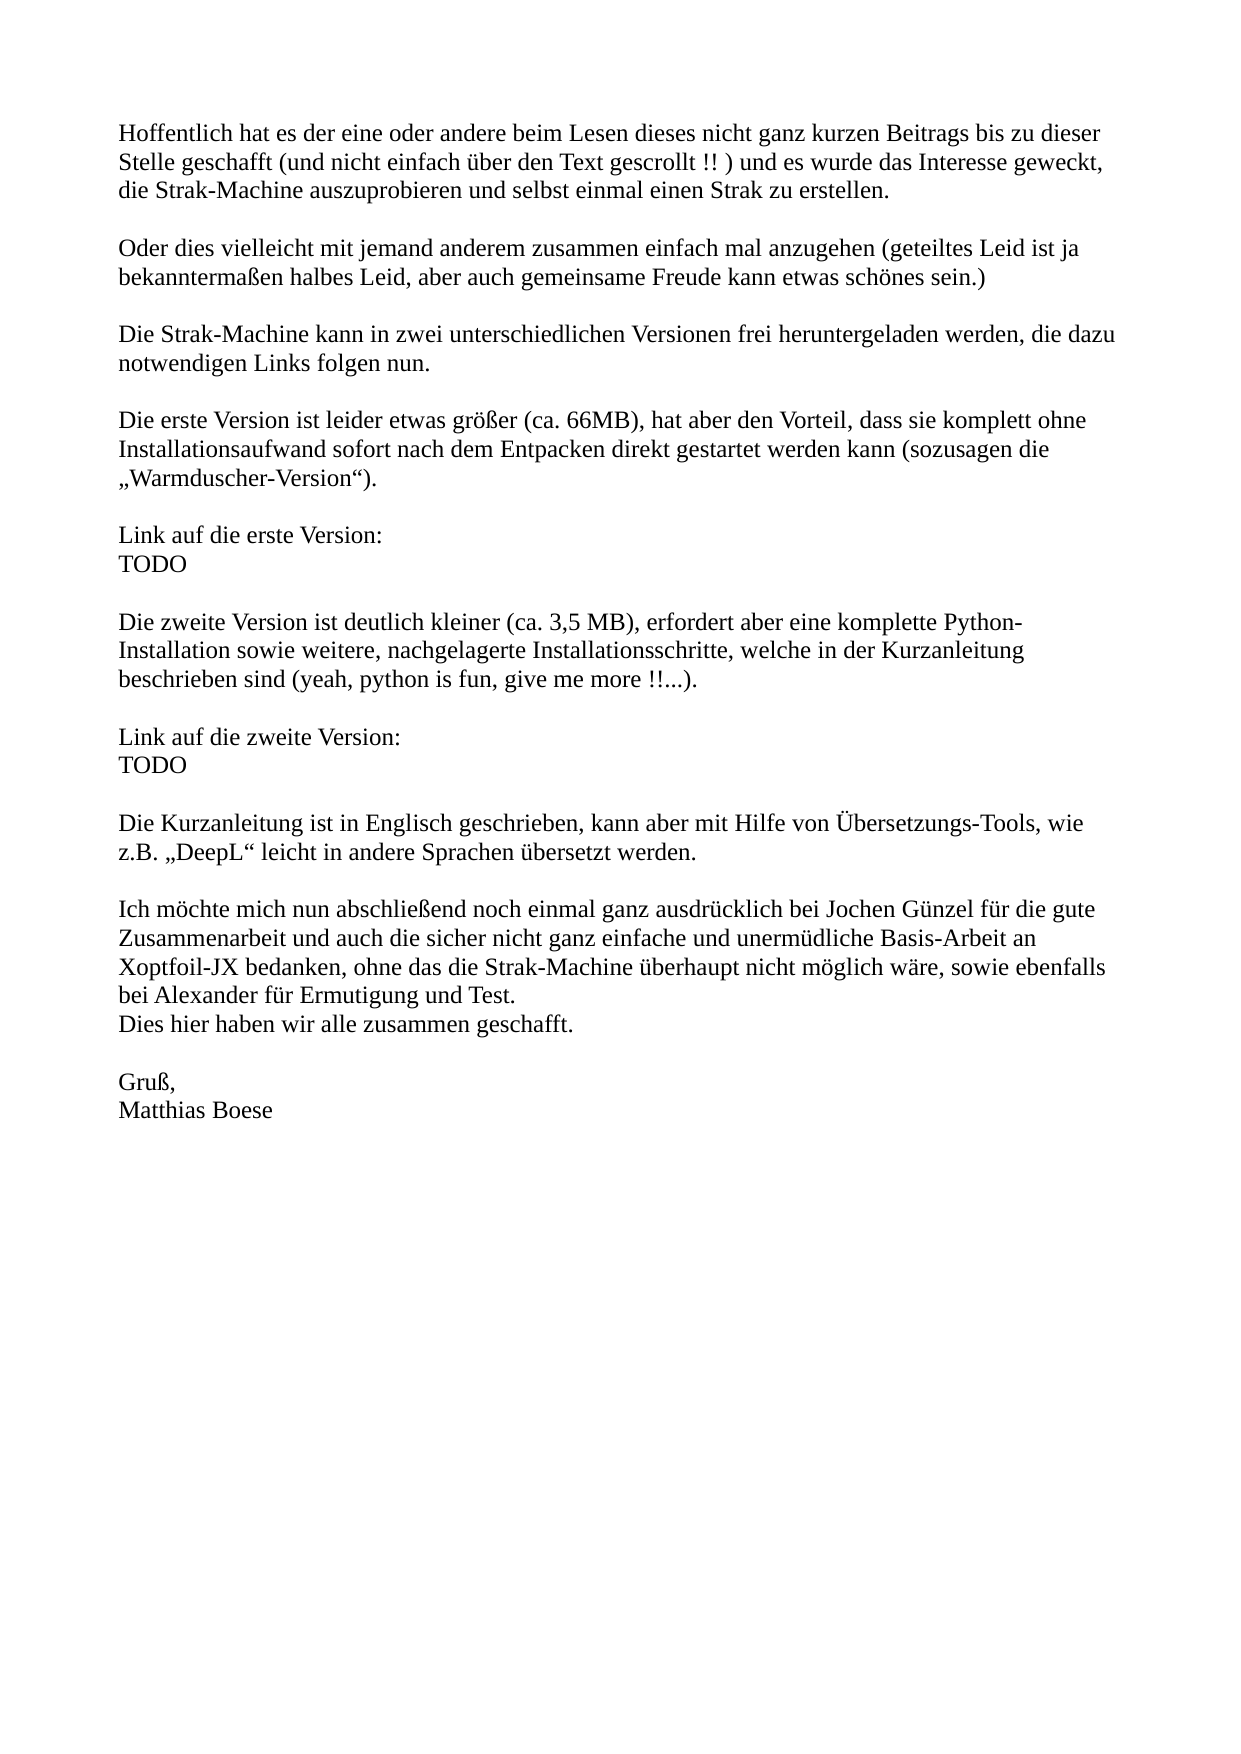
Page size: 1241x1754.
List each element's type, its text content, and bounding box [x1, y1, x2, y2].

text Die erste Version ist leider etwas größer (ca. 66MB), hat aber den Vorteil, dass sie komplett ohne Installationsaufwand sofort nach dem Entpacken direkt gestartet werden kann (sozusagen die „Warmduscher-Version“). [118, 406, 1122, 492]
text Dies hier haben wir alle zusammen geschafft. [118, 1009, 1122, 1038]
text Ich möchte mich nun abschließend noch einmal ganz ausdrücklich bei Jochen Günzel für die gute Zusammenarbeit und auch die sicher nicht ganz einfache und unermüdliche Basis-Arbeit an Xoptfoil-JX bedanken, ohne das die Strak-Machine überhaupt nicht möglich wäre, sowie ebenfalls bei Alexander für Ermutigung und Test. [118, 894, 1122, 1009]
text Die Kurzanleitung ist in Englisch geschrieben, kann aber mit Hilfe von Übersetzungs-Tools, wie z.B. „DeepL“ leicht in andere Sprachen übersetzt werden. [118, 808, 1122, 866]
text Matthias Boese [118, 1096, 1122, 1124]
text Hoffentlich hat es der eine oder andere beim Lesen dieses nicht ganz kurzen Beitrags bis zu dieser Stelle geschafft (und nicht einfach über den Text gescrollt !! ) und es wurde das Interesse geweckt, die Strak-Machine auszuprobieren und selbst einmal einen Strak zu erstellen. [118, 118, 1122, 204]
text Link auf die erste Version: [118, 521, 1122, 549]
text TODO [118, 549, 1122, 578]
text Die zweite Version ist deutlich kleiner (ca. 3,5 MB), erfordert aber eine komplette Python-Installation sowie weitere, nachgelagerte Installationsschritte, welche in der Kurzanleitung beschrieben sind (yeah, python is fun, give me more !!...). [118, 607, 1122, 693]
text Gruß, [118, 1067, 1122, 1096]
text Oder dies vielleicht mit jemand anderem zusammen einfach mal anzugehen (geteiltes Leid ist ja bekanntermaßen halbes Leid, aber auch gemeinsame Freude kann etwas schönes sein.) [118, 233, 1122, 291]
text TODO [118, 751, 1122, 779]
text Die Strak-Machine kann in zwei unterschiedlichen Versionen frei heruntergeladen werden, die dazu notwendigen Links folgen nun. [118, 319, 1122, 377]
text Link auf die zweite Version: [118, 722, 1122, 751]
